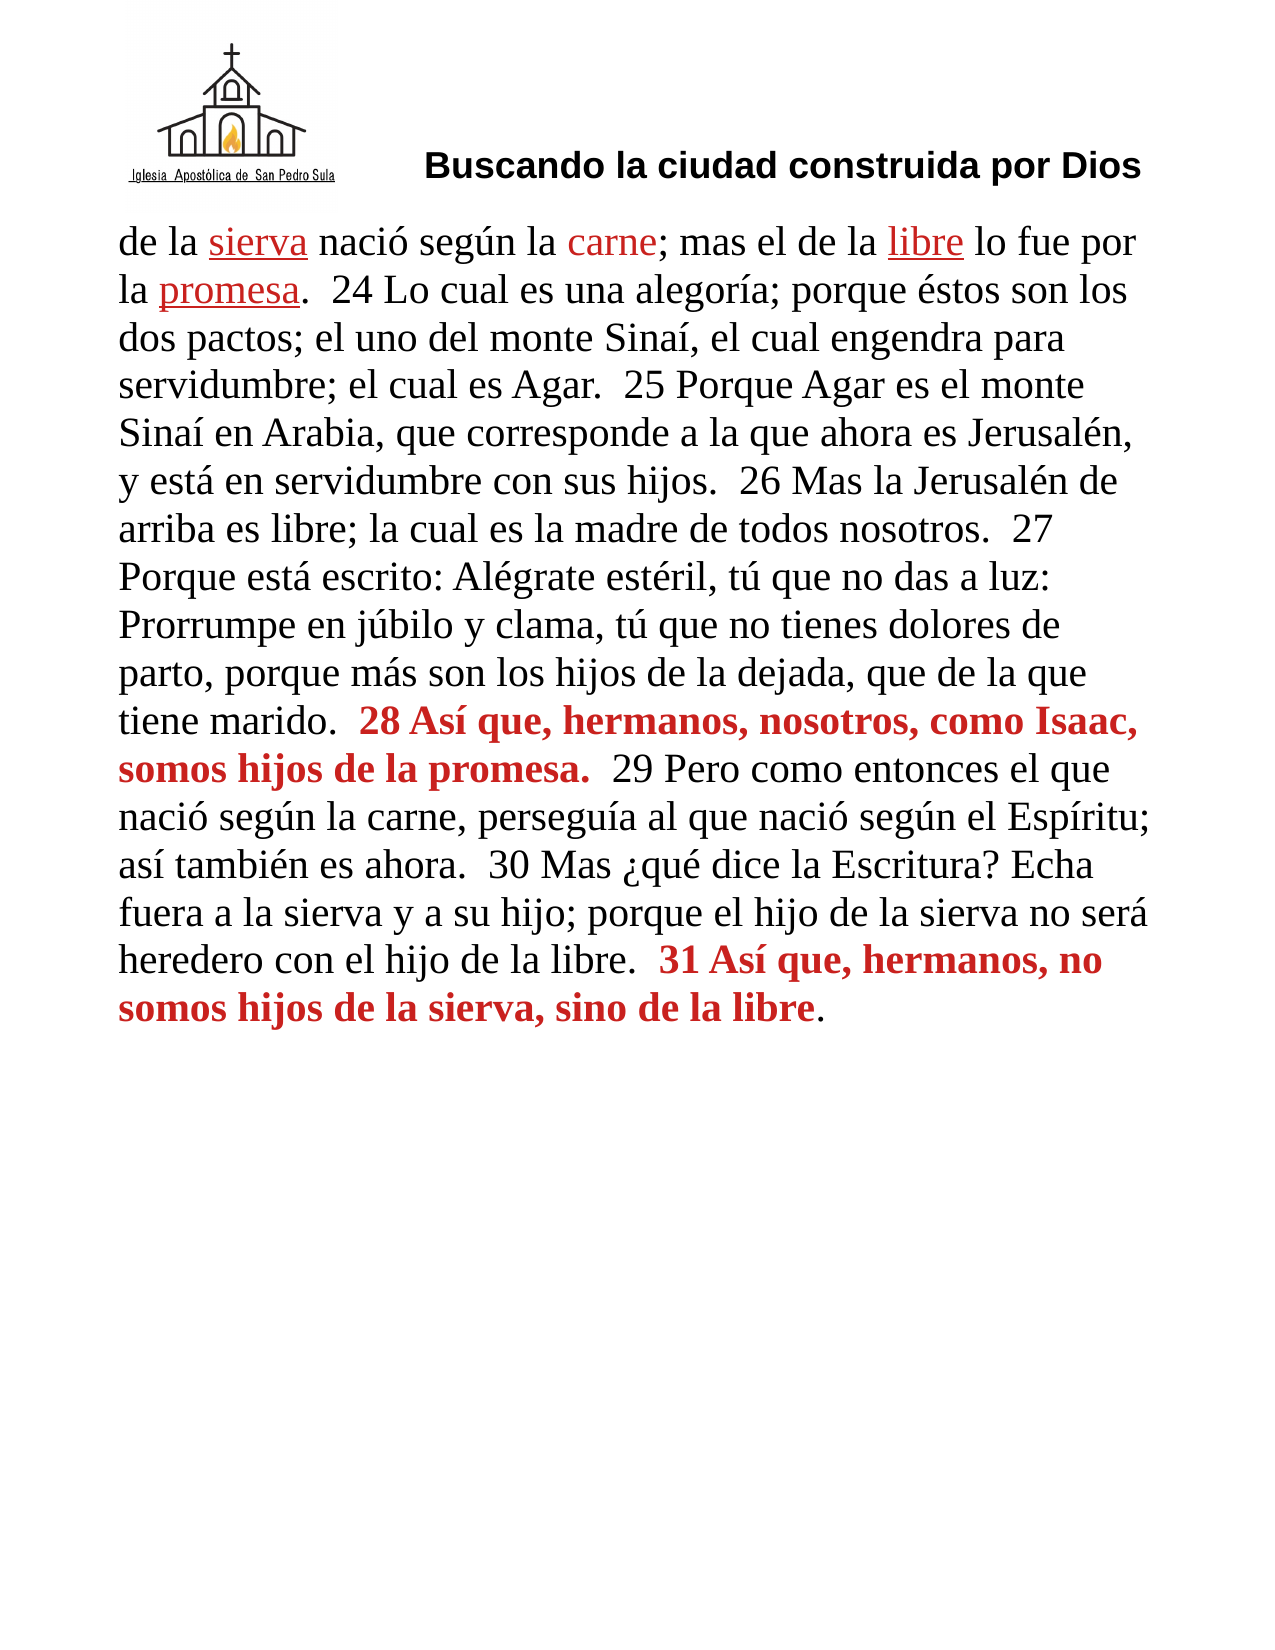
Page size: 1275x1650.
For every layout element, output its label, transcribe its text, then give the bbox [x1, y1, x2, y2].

text de la sierva nació según la carne; mas el de la libre lo fue por la promesa. 24 Lo cual es una alegoría; porque éstos son los dos pactos; el uno del monte Sinaí, el cual engendra para servidumbre; el cual es Agar. 25 Porque Agar es el monte Sinaí en Arabia, que corresponde a la que ahora es Jerusalén, y está en servidumbre con sus hijos. 26 Mas la Jerusalén de arriba es libre; la cual es la madre de todos nosotros. 27 Porque está escrito: Alégrate estéril, tú que no das a luz: Prorrumpe en júbilo y clama, tú que no tienes dolores de parto, porque más son los hijos de la dejada, que de la que tiene marido. 28 Así que, hermanos, nosotros, como Isaac, somos hijos de la promesa. 29 Pero como entonces el que nació según la carne, perseguía al que nació según el Espíritu; así también es ahora. 30 Mas ¿qué dice la Escritura? Echa fuera a la sierva y a su hijo; porque el hijo de la sierva no será heredero con el hijo de la libre. 31 Así que, hermanos, no somos hijos de la sierva, sino de la libre. [118, 216, 1157, 1031]
picture [125, 0, 338, 213]
